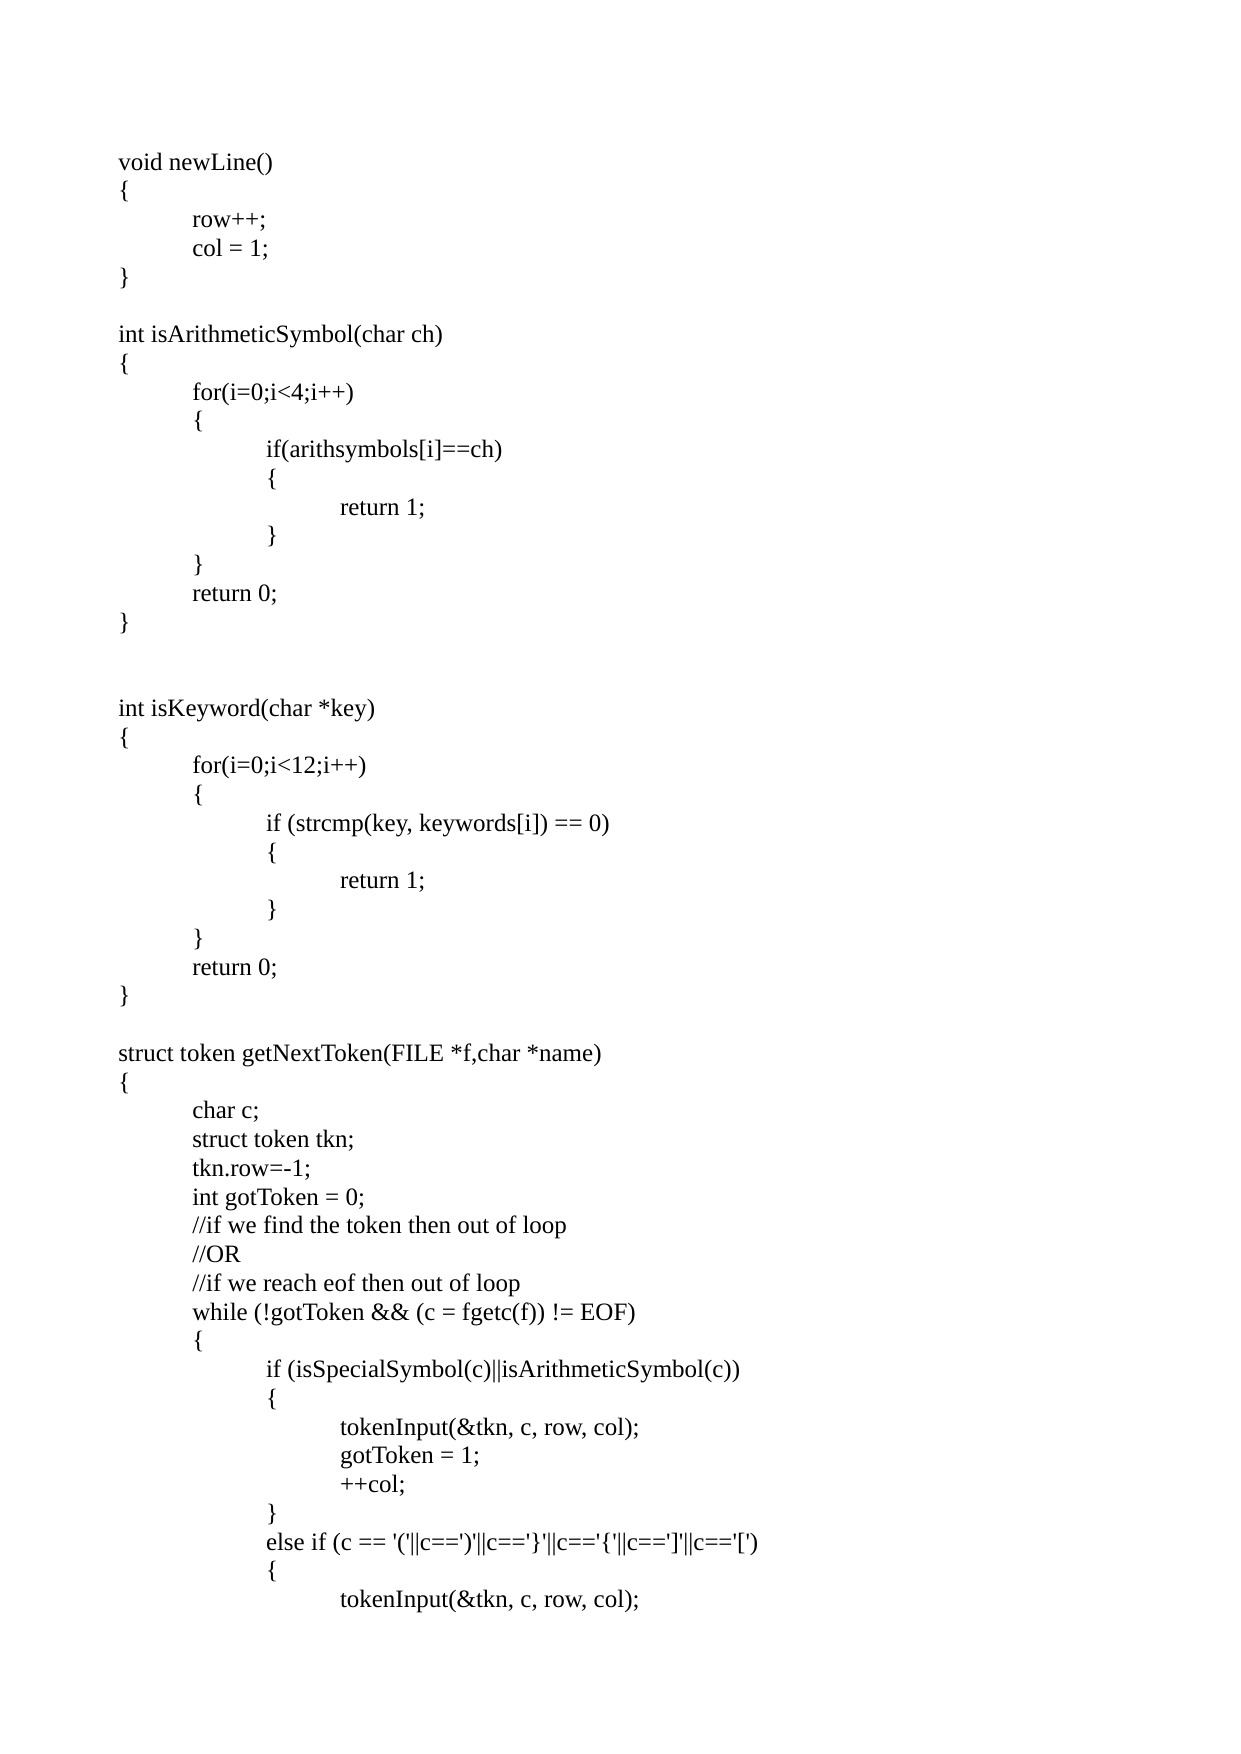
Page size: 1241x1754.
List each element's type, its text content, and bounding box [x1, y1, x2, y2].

text ++col; [118, 1469, 1122, 1498]
text { [118, 1383, 1122, 1412]
text } [118, 981, 1122, 1009]
text } [118, 262, 1122, 291]
text //if we reach eof then out of loop [118, 1268, 1122, 1297]
text void newLine() [118, 147, 1122, 176]
text { [118, 837, 1122, 866]
text col = 1; [118, 233, 1122, 262]
text tokenInput(&tkn, c, row, col); [118, 1412, 1122, 1441]
text //OR [118, 1239, 1122, 1268]
text row++; [118, 204, 1122, 233]
text tkn.row=-1; [118, 1153, 1122, 1182]
text } [118, 923, 1122, 952]
text { [118, 1067, 1122, 1096]
text return 0; [118, 578, 1122, 607]
text gotToken = 1; [118, 1441, 1122, 1469]
text //if we find the token then out of loop [118, 1211, 1122, 1239]
text { [118, 722, 1122, 751]
text { [118, 406, 1122, 434]
text return 0; [118, 952, 1122, 981]
text return 1; [118, 492, 1122, 521]
text { [118, 348, 1122, 377]
text int isArithmeticSymbol(char ch) [118, 319, 1122, 348]
text } [118, 1498, 1122, 1527]
text for(i=0;i<12;i++) [118, 751, 1122, 779]
text } [118, 607, 1122, 636]
text return 1; [118, 866, 1122, 894]
text { [118, 1556, 1122, 1584]
text for(i=0;i<4;i++) [118, 377, 1122, 406]
text if (strcmp(key, keywords[i]) == 0) [118, 808, 1122, 837]
text } [118, 521, 1122, 549]
text { [118, 1326, 1122, 1354]
text { [118, 779, 1122, 808]
text char c; [118, 1096, 1122, 1124]
text { [118, 176, 1122, 204]
text if(arithsymbols[i]==ch) [118, 434, 1122, 463]
text int gotToken = 0; [118, 1182, 1122, 1211]
text int isKeyword(char *key) [118, 693, 1122, 722]
text { [118, 463, 1122, 492]
text } [118, 894, 1122, 923]
text if (isSpecialSymbol(c)||isArithmeticSymbol(c)) [118, 1354, 1122, 1383]
text struct token getNextToken(FILE *f,char *name) [118, 1038, 1122, 1067]
text } [118, 549, 1122, 578]
text tokenInput(&tkn, c, row, col); [118, 1584, 1122, 1613]
text struct token tkn; [118, 1124, 1122, 1153]
text while (!gotToken && (c = fgetc(f)) != EOF) [118, 1297, 1122, 1326]
text else if (c == '('||c==')'||c=='}'||c=='{'||c==']'||c=='[') [118, 1527, 1122, 1556]
